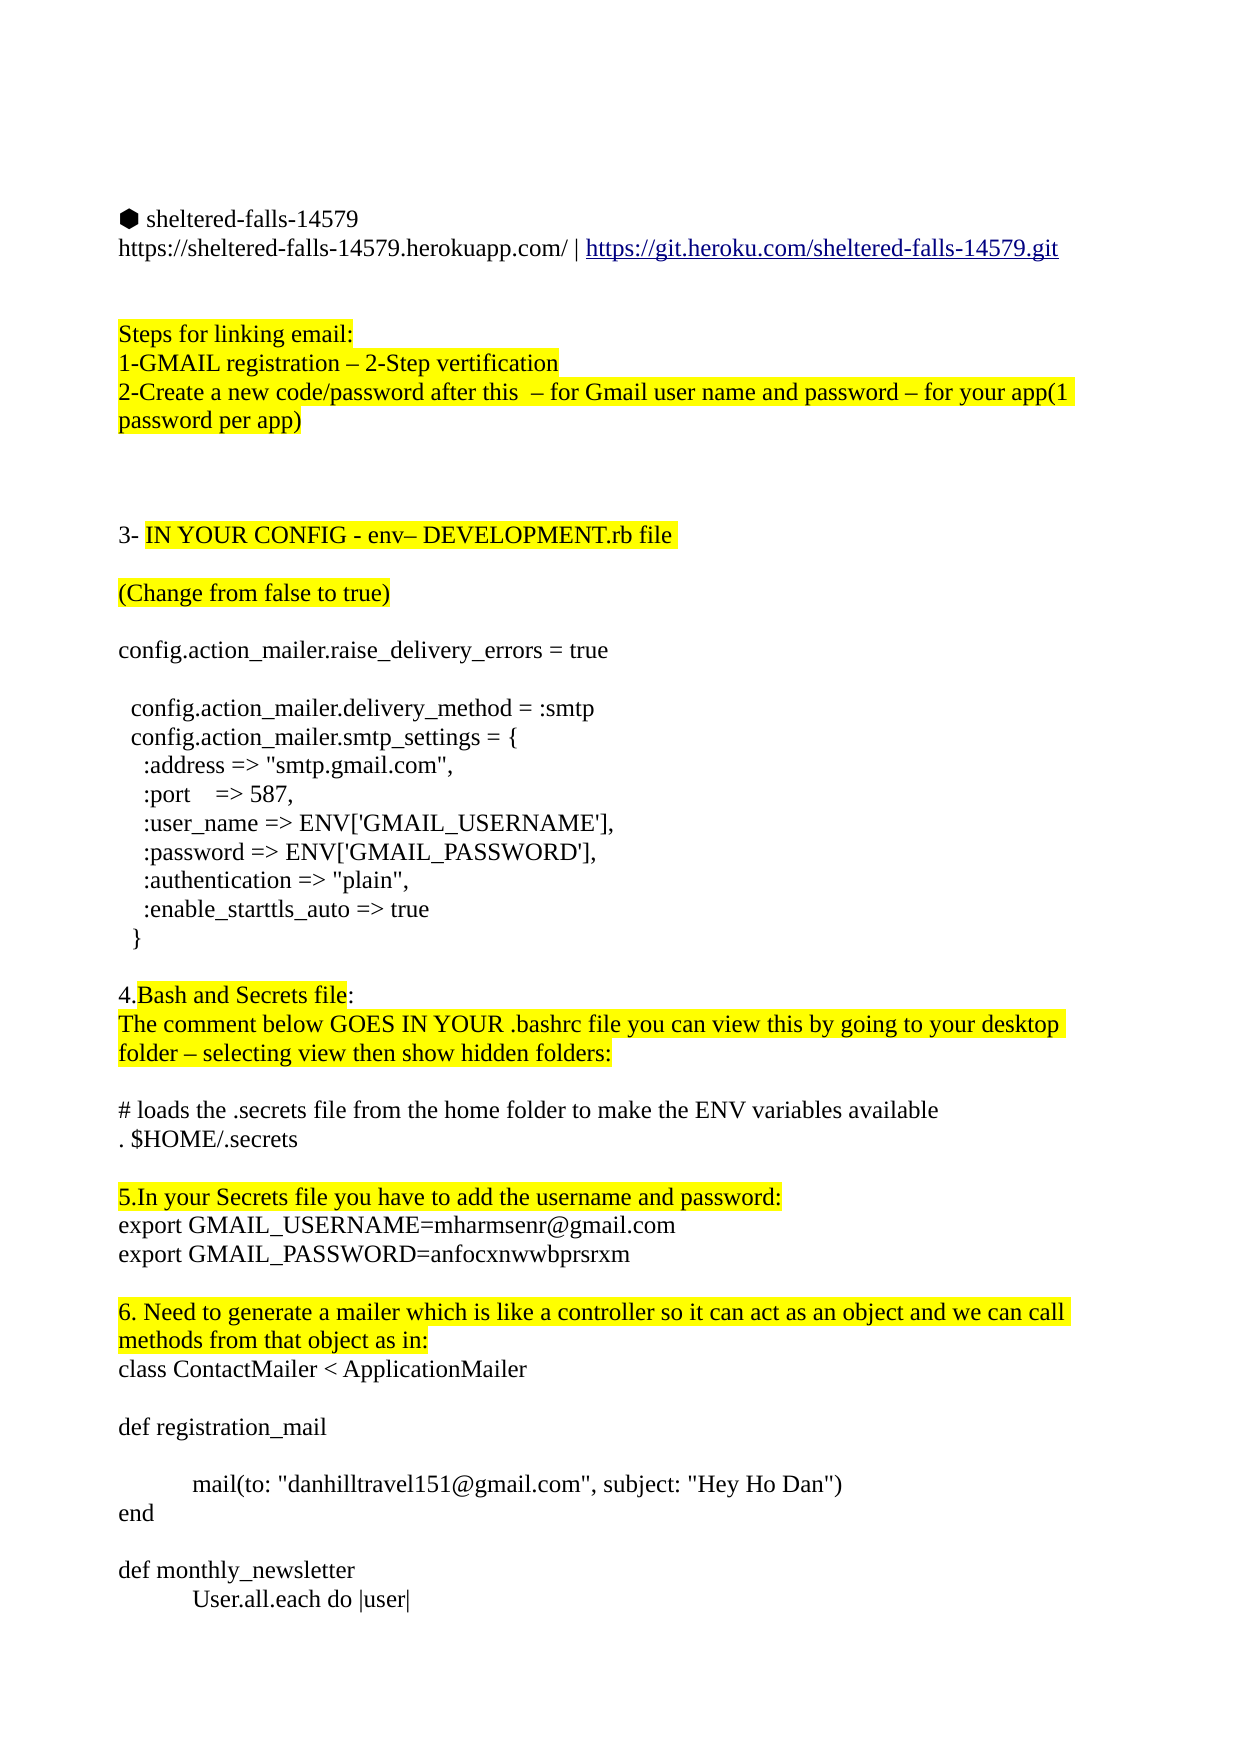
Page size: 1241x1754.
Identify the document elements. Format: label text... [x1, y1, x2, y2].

text def registration_mail [118, 1412, 1122, 1441]
text } [118, 923, 1122, 952]
text The comment below GOES IN YOUR .bashrc file you can view this by going to your desktop folder – selecting view then show hidden folders: [118, 1009, 1122, 1067]
text https://sheltered-falls-14579.herokuapp.com/ | https://git.heroku.com/sheltered-falls-14579.git [118, 233, 1122, 262]
text 1-GMAIL registration – 2-Step vertification [118, 348, 1122, 377]
text export GMAIL_PASSWORD=anfocxnwwbprsrxm [118, 1239, 1122, 1268]
text end [118, 1498, 1122, 1527]
text :enable_starttls_auto => true [118, 894, 1122, 923]
text . $HOME/.secrets [118, 1124, 1122, 1153]
text config.action_mailer.delivery_method = :smtp [118, 693, 1122, 722]
text 4.Bash and Secrets file: [118, 981, 1122, 1009]
text class ContactMailer < ApplicationMailer [118, 1354, 1122, 1383]
text # loads the .secrets file from the home folder to make the ENV variables available [118, 1096, 1122, 1124]
text User.all.each do |user| [118, 1584, 1122, 1613]
text 6. Need to generate a mailer which is like a controller so it can act as an object and we can call methods from that object as in: [118, 1297, 1122, 1354]
text mail(to: "danhilltravel151@gmail.com", subject: "Hey Ho Dan") [118, 1469, 1122, 1498]
text config.action_mailer.smtp_settings = { [118, 722, 1122, 751]
text :password => ENV['GMAIL_PASSWORD'], [118, 837, 1122, 866]
text (Change from false to true) [118, 578, 1122, 607]
text 2-Create a new code/password after this – for Gmail user name and password – for your app(1 password per app) [118, 377, 1122, 434]
text :user_name => ENV['GMAIL_USERNAME'], [118, 808, 1122, 837]
text :authentication => "plain", [118, 866, 1122, 894]
text :port => 587, [118, 779, 1122, 808]
text 5.In your Secrets file you have to add the username and password: [118, 1182, 1122, 1211]
text export GMAIL_USERNAME=mharmsenr@gmail.com [118, 1211, 1122, 1239]
text config.action_mailer.raise_delivery_errors = true [118, 636, 1122, 664]
text :address => "smtp.gmail.com", [118, 751, 1122, 779]
text 3- IN YOUR CONFIG - env– DEVELOPMENT.rb file [118, 521, 1122, 549]
text ⬢ sheltered-falls-14579 [118, 204, 1122, 233]
text def monthly_newsletter [118, 1556, 1122, 1584]
text Steps for linking email: [118, 319, 1122, 348]
